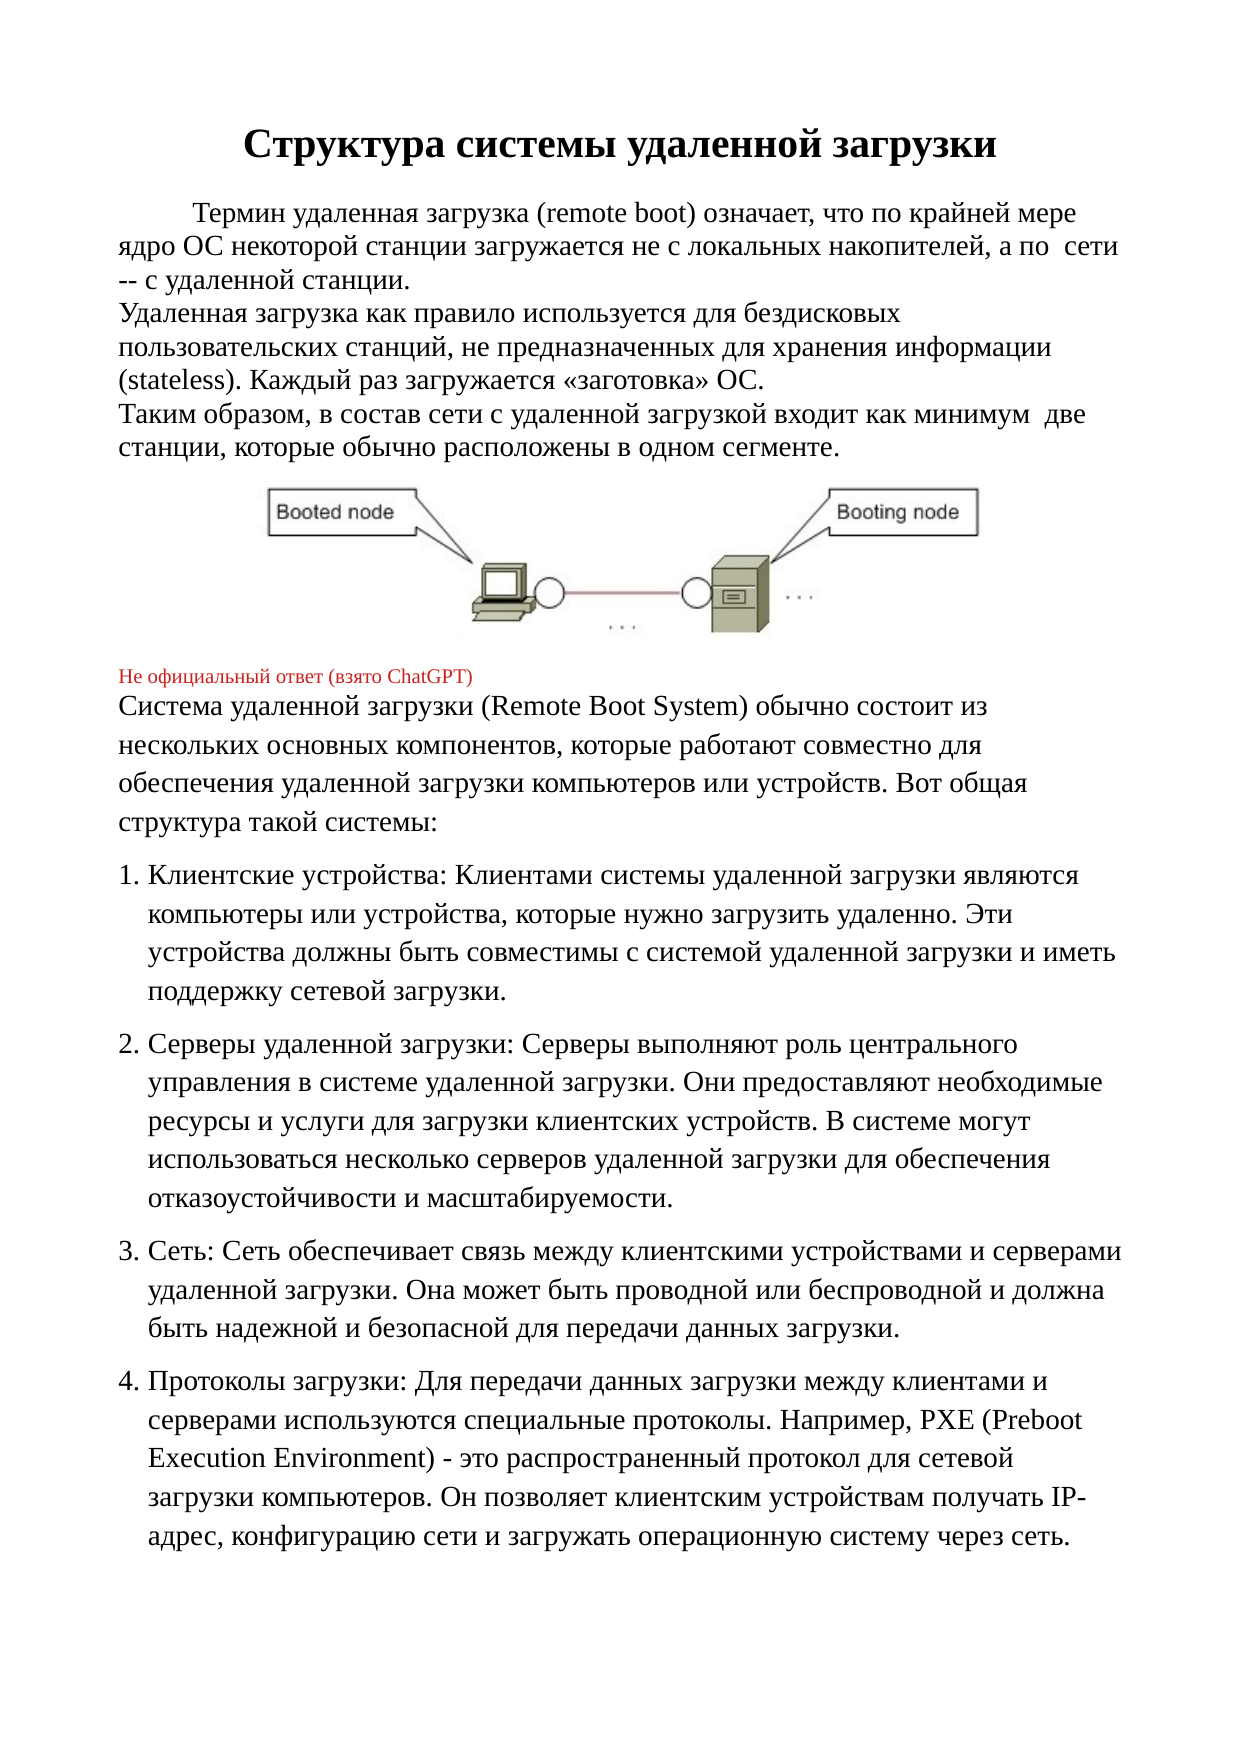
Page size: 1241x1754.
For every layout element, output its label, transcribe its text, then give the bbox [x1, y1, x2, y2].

text Не официальный ответ (взято ChatGPT) [118, 664, 1122, 688]
text Термин удаленная загрузка (remote boot) означает, что по крайней мере ядро ОС некоторой станции загружается не с локальных накопителей, а по сети -- с удаленной станции. [118, 195, 1122, 295]
text Структура системы удаленной загрузки [118, 118, 1122, 166]
list Сеть: Сеть обеспечивает связь между клиентскими устройствами и серверами удаленной загрузки. Она может быть проводной или беспроводной и должна быть надежной и безопасной для передачи данных загрузки. [118, 1233, 1122, 1344]
list Серверы удаленной загрузки: Серверы выполняют роль центрального управления в системе удаленной загрузки. Они предоставляют необходимые ресурсы и услуги для загрузки клиентских устройств. В системе могут использоваться несколько серверов удаленной загрузки для обеспечения отказоустойчивости и масштабируемости. [118, 1026, 1122, 1214]
list Протоколы загрузки: Для передачи данных загрузки между клиентами и серверами используются специальные протоколы. Например, PXE (Preboot Execution Environment) - это распространенный протокол для сетевой загрузки компьютеров. Он позволяет клиентским устройствам получать IP-адрес, конфигурацию сети и загружать операционную систему через сеть. [118, 1363, 1122, 1551]
picture [258, 486, 984, 650]
list Клиентские устройства: Клиентами системы удаленной загрузки являются компьютеры или устройства, которые нужно загрузить удаленно. Эти устройства должны быть совместимы с системой удаленной загрузки и иметь поддержку сетевой загрузки. [118, 857, 1122, 1006]
text Таким образом, в состав сети с удаленной загрузкой входит как минимум две станции, которые обычно расположены в одном сегменте. [118, 396, 1122, 463]
text Система удаленной загрузки (Remote Boot System) обычно состоит из нескольких основных компонентов, которые работают совместно для обеспечения удаленной загрузки компьютеров или устройств. Вот общая структура такой системы: [118, 688, 1122, 838]
text Удаленная загрузка как правило используется для бездисковых пользовательских станций, не предназначенных для хранения информации (stateless). Каждый раз загружается «заготовка» ОС. [118, 295, 1122, 396]
